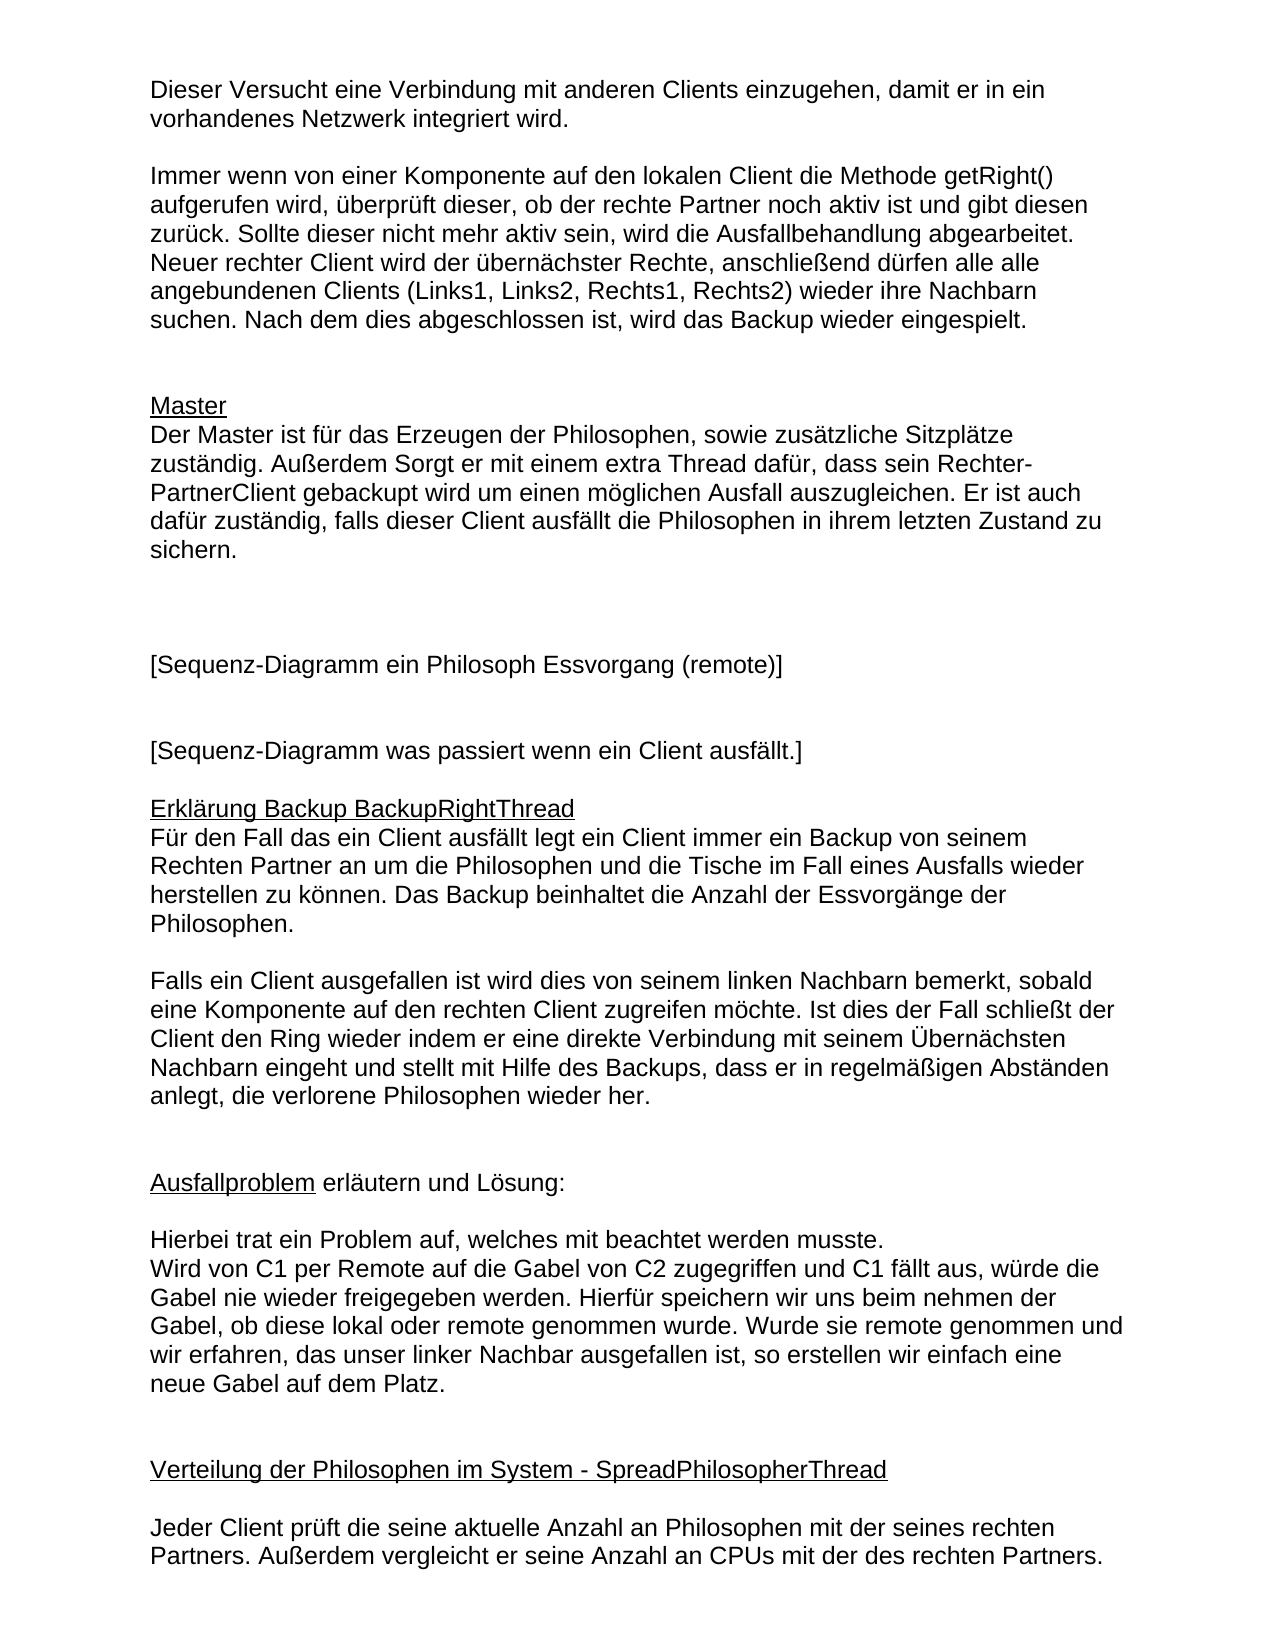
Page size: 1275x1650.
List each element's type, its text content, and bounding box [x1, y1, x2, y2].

text Master [150, 391, 1125, 420]
text Verteilung der Philosophen im System - SpreadPhilosopherThread [150, 1455, 1125, 1484]
text Neuer rechter Client wird der übernächster Rechte, anschließend dürfen alle alle angebundenen Clients (Links1, Links2, Rechts1, Rechts2) wieder ihre Nachbarn suchen. Nach dem dies abgeschlossen ist, wird das Backup wieder eingespielt. [150, 247, 1125, 334]
text Immer wenn von einer Komponente auf den lokalen Client die Methode getRight() aufgerufen wird, überprüft dieser, ob der rechte Partner noch aktiv ist und gibt diesen zurück. Sollte dieser nicht mehr aktiv sein, wird die Ausfallbehandlung abgearbeitet. [150, 161, 1125, 247]
text Hierbei trat ein Problem auf, welches mit beachtet werden musste. [150, 1225, 1125, 1254]
text Erklärung Backup BackupRightThread [150, 794, 1125, 822]
text Ausfallproblem erläutern und Lösung: [150, 1167, 1125, 1196]
text Für den Fall das ein Client ausfällt legt ein Client immer ein Backup von seinem Rechten Partner an um die Philosophen und die Tische im Fall eines Ausfalls wieder herstellen zu können. Das Backup beinhaltet die Anzahl der Essvorgänge der Philosophen. [150, 822, 1125, 937]
text [Sequenz-Diagramm ein Philosoph Essvorgang (remote)] [150, 650, 1125, 679]
text Der Master ist für das Erzeugen der Philosophen, sowie zusätzliche Sitzplätze zuständig. Außerdem Sorgt er mit einem extra Thread dafür, dass sein Rechter-PartnerClient gebackupt wird um einen möglichen Ausfall auszugleichen. Er ist auch dafür zuständig, falls dieser Client ausfällt die Philosophen in ihrem letzten Zustand zu sichern. [150, 420, 1125, 564]
text Dieser Versucht eine Verbindung mit anderen Clients einzugehen, damit er in ein vorhandenes Netzwerk integriert wird. [150, 75, 1125, 132]
text Falls ein Client ausgefallen ist wird dies von seinem linken Nachbarn bemerkt, sobald eine Komponente auf den rechten Client zugreifen möchte. Ist dies der Fall schließt der Client den Ring wieder indem er eine direkte Verbindung mit seinem Übernächsten Nachbarn eingeht und stellt mit Hilfe des Backups, dass er in regelmäßigen Abständen anlegt, die verlorene Philosophen wieder her. [150, 966, 1125, 1110]
text [Sequenz-Diagramm was passiert wenn ein Client ausfällt.] [150, 736, 1125, 765]
text Jeder Client prüft die seine aktuelle Anzahl an Philosophen mit der seines rechten Partners. Außerdem vergleicht er seine Anzahl an CPUs mit der des rechten Partners. [150, 1512, 1125, 1570]
text Wird von C1 per Remote auf die Gabel von C2 zugegriffen und C1 fällt aus, würde die Gabel nie wieder freigegeben werden. Hierfür speichern wir uns beim nehmen der Gabel, ob diese lokal oder remote genommen wurde. Wurde sie remote genommen und wir erfahren, das unser linker Nachbar ausgefallen ist, so erstellen wir einfach eine neue Gabel auf dem Platz. [150, 1254, 1125, 1397]
